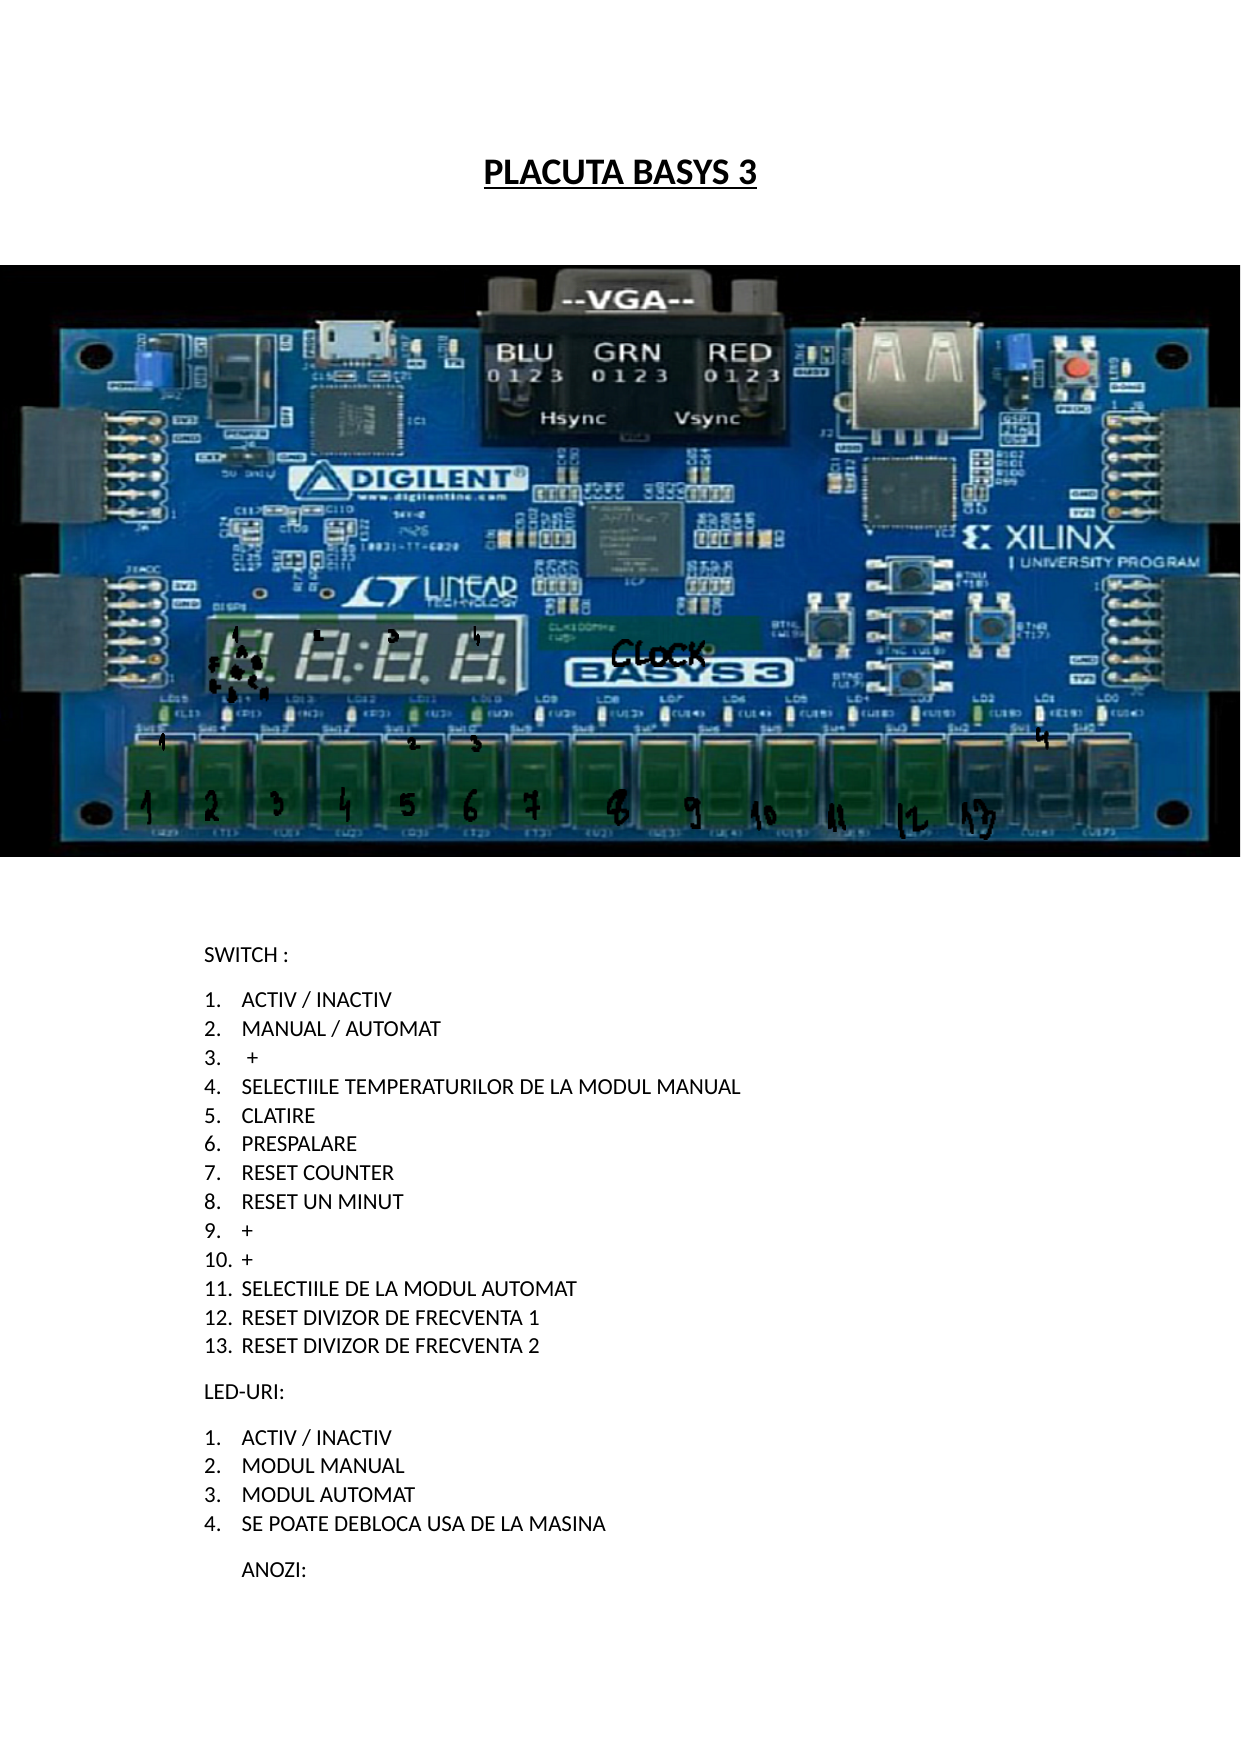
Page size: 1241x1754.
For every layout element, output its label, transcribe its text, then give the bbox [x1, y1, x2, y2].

list RESET DIVIZOR DE FRECVENTA 2 [204, 1332, 1093, 1359]
list SELECTIILE DE LA MODUL AUTOMAT [204, 1274, 1093, 1302]
text PLACUTA BASYS 3 [148, 148, 1093, 193]
list RESET UN MINUT [204, 1187, 1093, 1215]
list SELECTIILE TEMPERATURILOR DE LA MODUL MANUAL [204, 1072, 1093, 1100]
list MODUL MANUAL [204, 1451, 1093, 1479]
text SWITCH : [148, 940, 1093, 968]
list RESET DIVIZOR DE FRECVENTA 1 [204, 1303, 1093, 1331]
text LED-URI: [148, 1377, 1093, 1405]
list PRESPALARE [204, 1129, 1093, 1158]
list ACTIV / INACTIV [204, 1423, 1093, 1451]
list SE POATE DEBLOCA USA DE LA MASINA [204, 1509, 1093, 1537]
list CLATIRE [204, 1101, 1093, 1129]
list ACTIV / INACTIV [204, 985, 1093, 1013]
list RESET COUNTER [204, 1158, 1093, 1186]
list + [204, 1216, 1093, 1244]
list + [204, 1043, 1093, 1071]
list MODUL AUTOMAT [204, 1480, 1093, 1508]
list MANUAL / AUTOMAT [204, 1014, 1093, 1042]
text ANOZI: [224, 1555, 1093, 1583]
list + [204, 1245, 1093, 1273]
